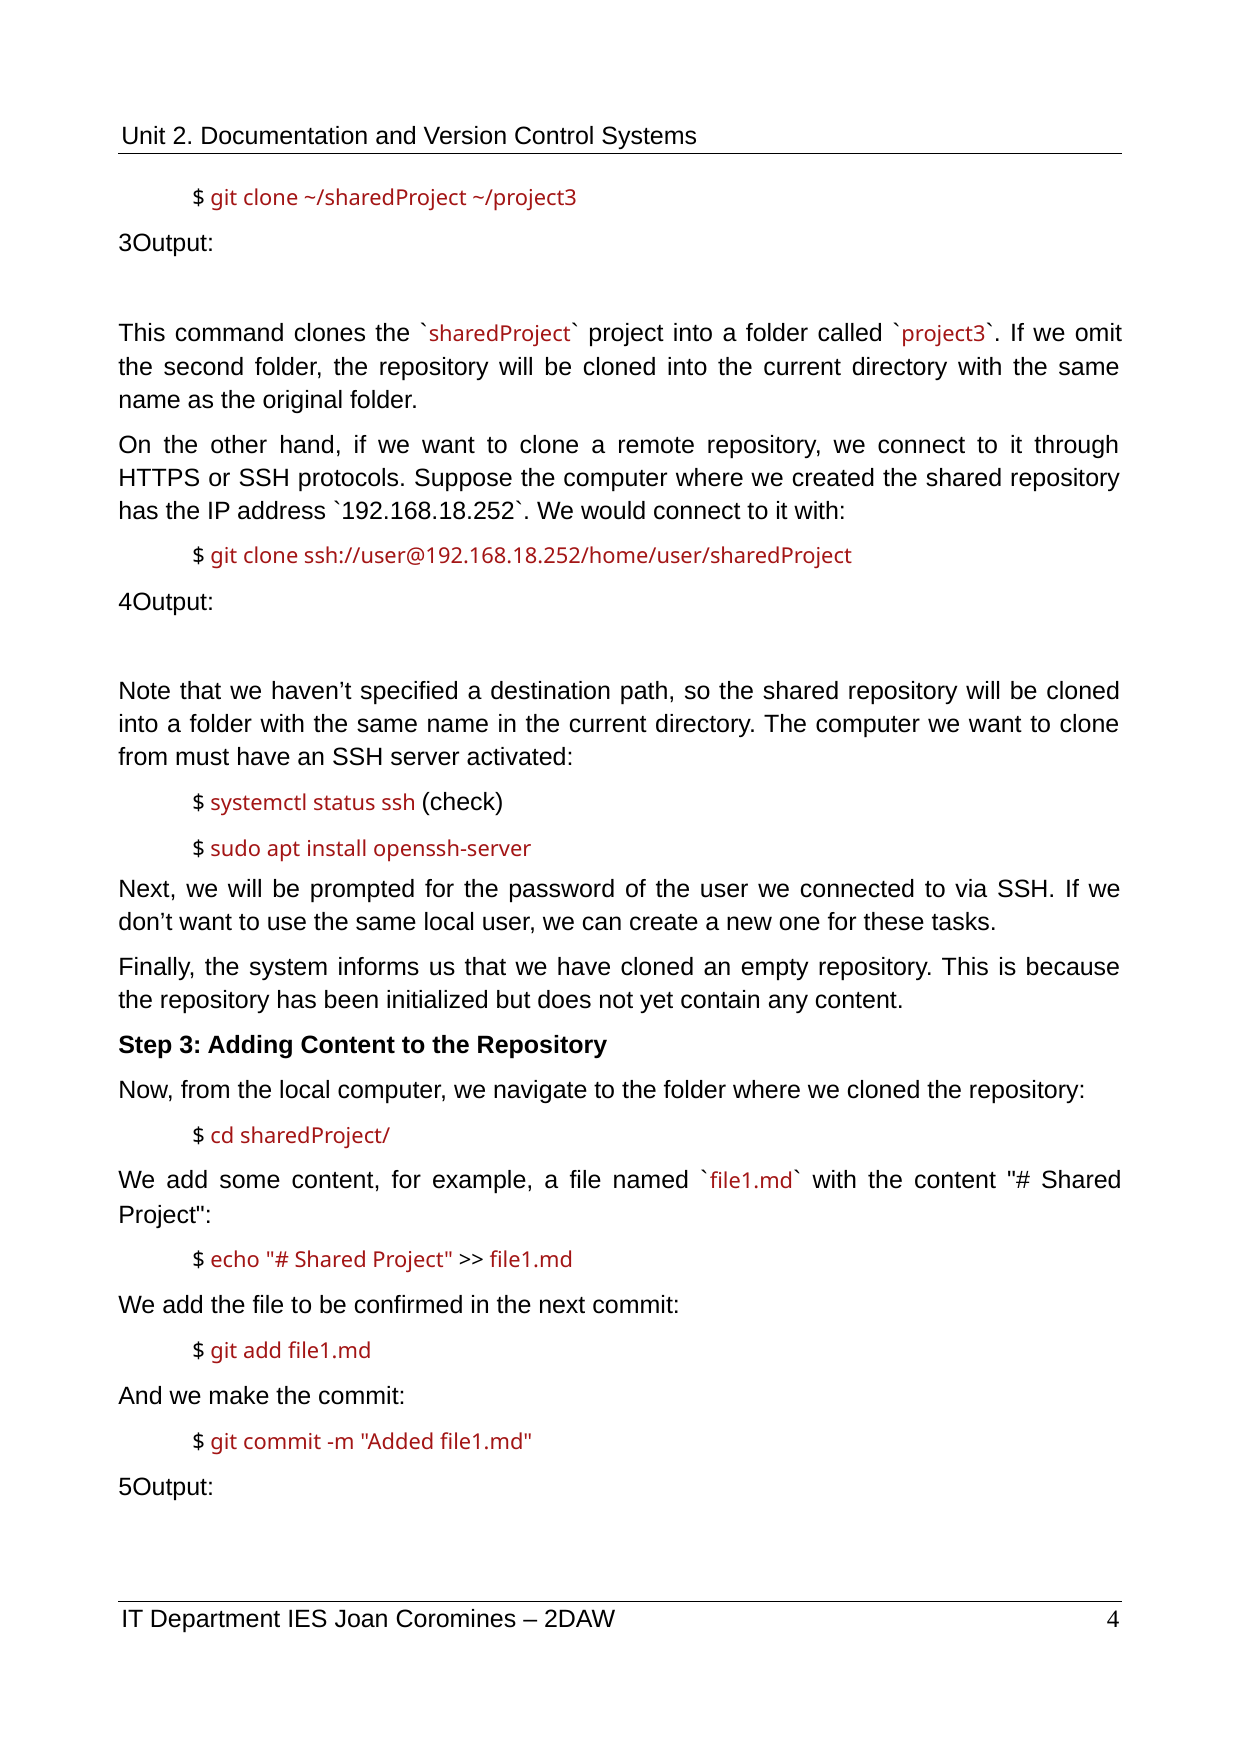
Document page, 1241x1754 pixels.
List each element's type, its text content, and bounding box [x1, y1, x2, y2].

text Next, we will be prompted for the password of the user we connected to via SSH. If we don’t want to use the same local user, we can create a new one for these tasks. [118, 874, 1122, 936]
text We add some content, for example, a file named `file1.md` with the content "# Shared Project": [118, 1166, 1122, 1228]
text $ git add file1.md [192, 1335, 1122, 1365]
text $ git clone ssh://user@192.168.18.252/home/user/sharedProject [192, 541, 1122, 570]
text $ systemctl status ssh (check) [192, 787, 1122, 817]
text $ echo "# Shared Project" >> file1.md [192, 1244, 1122, 1274]
text Now, from the local computer, we navigate to the folder where we cloned the repository: [118, 1075, 1122, 1103]
text Finally, the system informs us that we have cloned an empty repository. This is because the repository has been initialized but does not yet contain any content. [118, 952, 1122, 1014]
text This command clones the `sharedProject` project into a folder called `project3`. If we omit the second folder, the repository will be cloned into the current directory with the same name as the original folder. [118, 318, 1122, 414]
text Step 3: Adding Content to the Repository [118, 1030, 1122, 1059]
text On the other hand, if we want to clone a remote repository, we connect to it through HTTPS or SSH protocols. Suppose the computer where we created the shared repository has the IP address `192.168.18.252`. We would connect to it with: [118, 430, 1122, 524]
text 4Output: [118, 586, 1122, 615]
text 3Output: [118, 228, 1122, 257]
text We add the file to be confirmed in the next commit: [118, 1290, 1122, 1319]
text 5Output: [118, 1472, 1122, 1501]
text $ git commit -m "Added file1.md" [192, 1426, 1122, 1456]
text Note that we haven’t specified a destination path, so the shared repository will be cloned into a folder with the same name in the current directory. The computer we want to clone from must have an SSH server activated: [118, 676, 1122, 771]
text And we make the commit: [118, 1381, 1122, 1410]
text $ git clone ~/sharedProject ~/project3 [192, 182, 1122, 212]
text $ sudo apt install openssh-server [192, 833, 1122, 863]
text $ cd sharedProject/ [192, 1119, 1122, 1149]
